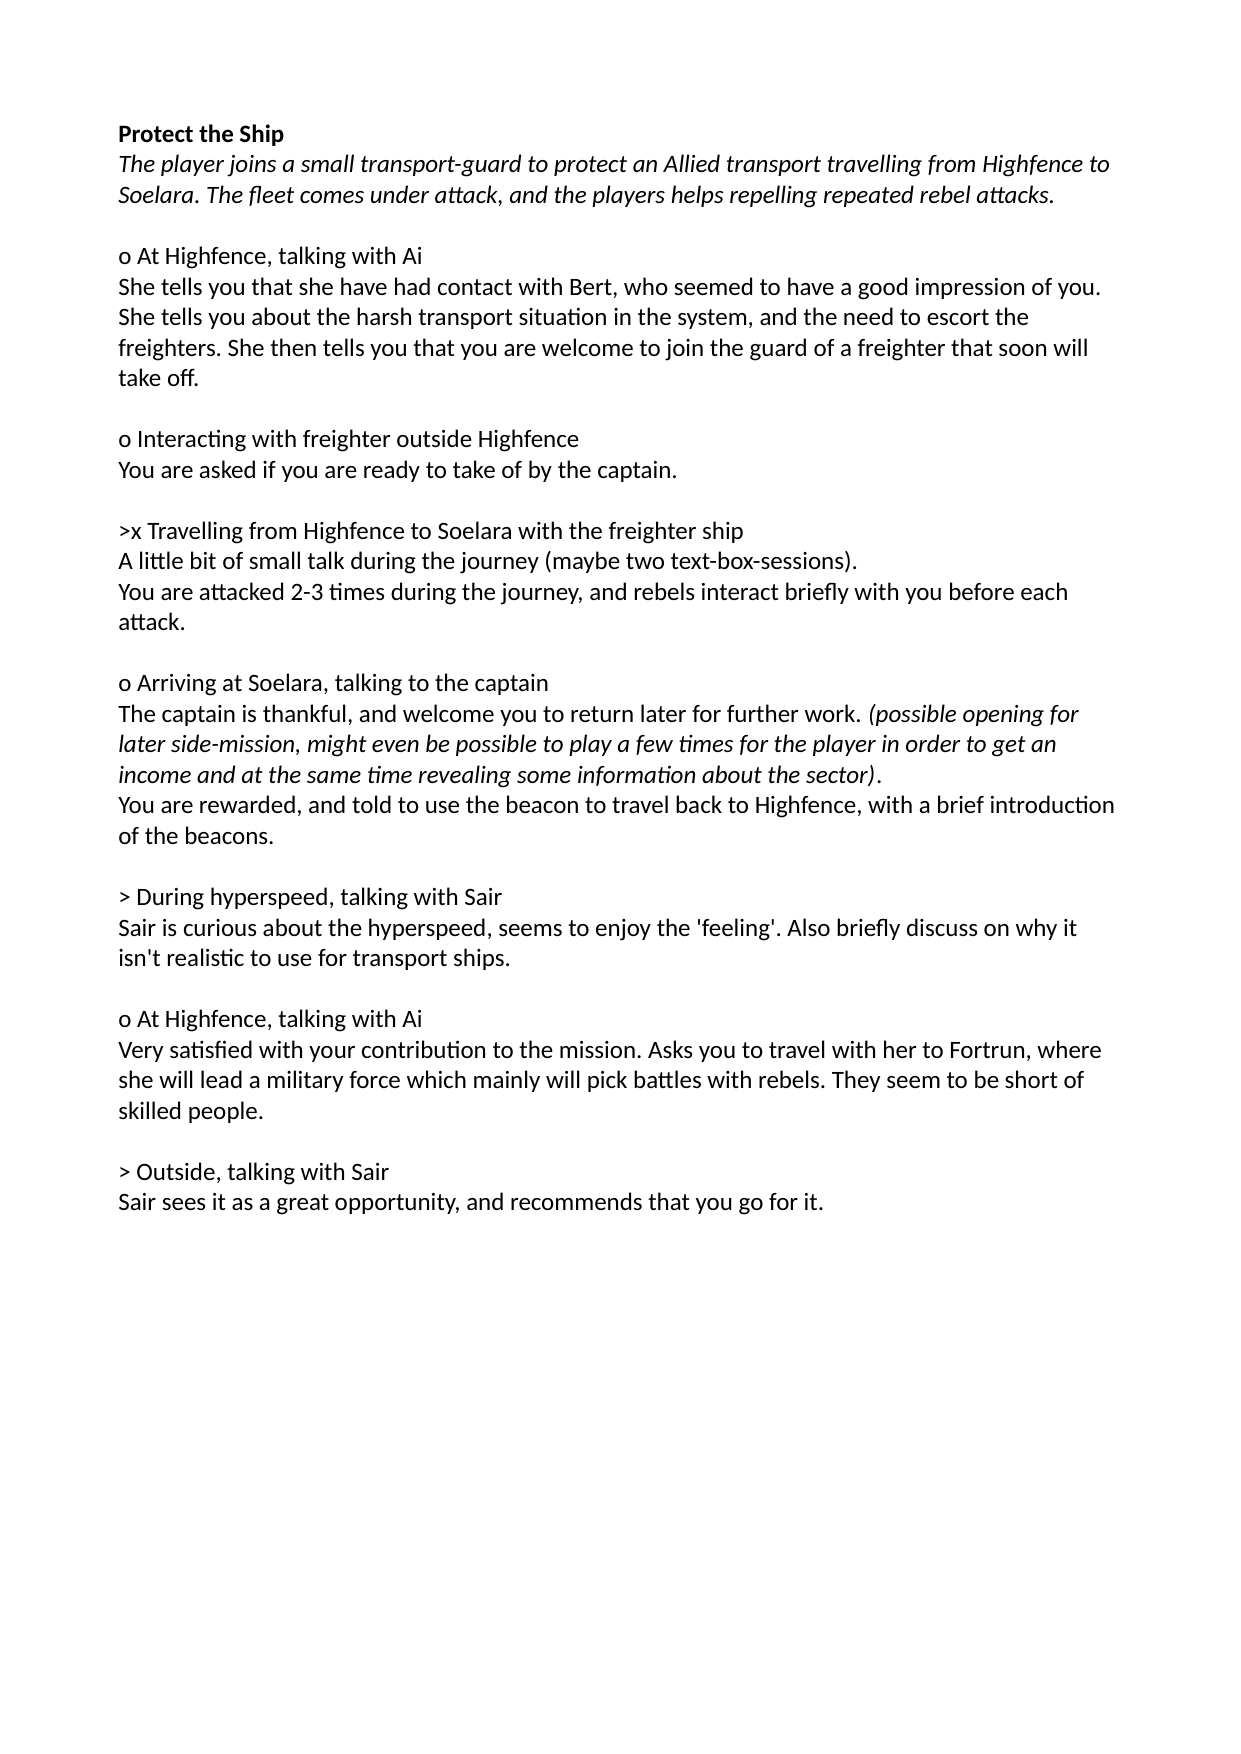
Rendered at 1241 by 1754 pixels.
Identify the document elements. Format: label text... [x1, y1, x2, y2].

text Sair sees it as a great opportunity, and recommends that you go for it. [118, 1186, 1122, 1217]
text o Arriving at Soelara, talking to the captain [118, 667, 1122, 698]
text Protect the Ship [118, 118, 1122, 149]
text >x Travelling from Highfence to Soelara with the freighter ship [118, 515, 1122, 545]
text Sair is curious about the hyperspeed, seems to enjoy the 'feeling'. Also briefly discuss on why it isn't realistic to use for transport ships. [118, 912, 1122, 973]
text Soelara. The fleet comes under attack, and the players helps repelling repeated rebel attacks. [118, 179, 1122, 210]
text The captain is thankful, and welcome you to return later for further work. (possible opening for later side-mission, might even be possible to play a few times for the player in order to get an income and at the same time revealing some information about the sector). [118, 698, 1122, 789]
text o Interacting with freighter outside Highfence [118, 423, 1122, 454]
text She tells you that she have had contact with Bert, who seemed to have a good impression of you. She tells you about the harsh transport situation in the system, and the need to escort the freighters. She then tells you that you are welcome to join the guard of a freighter that soon will take off. [118, 271, 1122, 393]
text o At Highfence, talking with Ai [118, 1003, 1122, 1034]
text Very satisfied with your contribution to the mission. Asks you to travel with her to Fortrun, where she will lead a military force which mainly will pick battles with rebels. They seem to be short of skilled people. [118, 1034, 1122, 1125]
text You are attacked 2-3 times during the journey, and rebels interact briefly with you before each attack. [118, 576, 1122, 637]
text o At Highfence, talking with Ai [118, 240, 1122, 271]
text You are rewarded, and told to use the beacon to travel back to Highfence, with a brief introduction of the beacons. [118, 789, 1122, 851]
text The player joins a small transport-guard to protect an Allied transport travelling from Highfence to [118, 149, 1122, 179]
text > Outside, talking with Sair [118, 1156, 1122, 1186]
text A little bit of small talk during the journey (maybe two text-box-sessions). [118, 545, 1122, 576]
text > During hyperspeed, talking with Sair [118, 881, 1122, 912]
text You are asked if you are ready to take of by the captain. [118, 454, 1122, 484]
